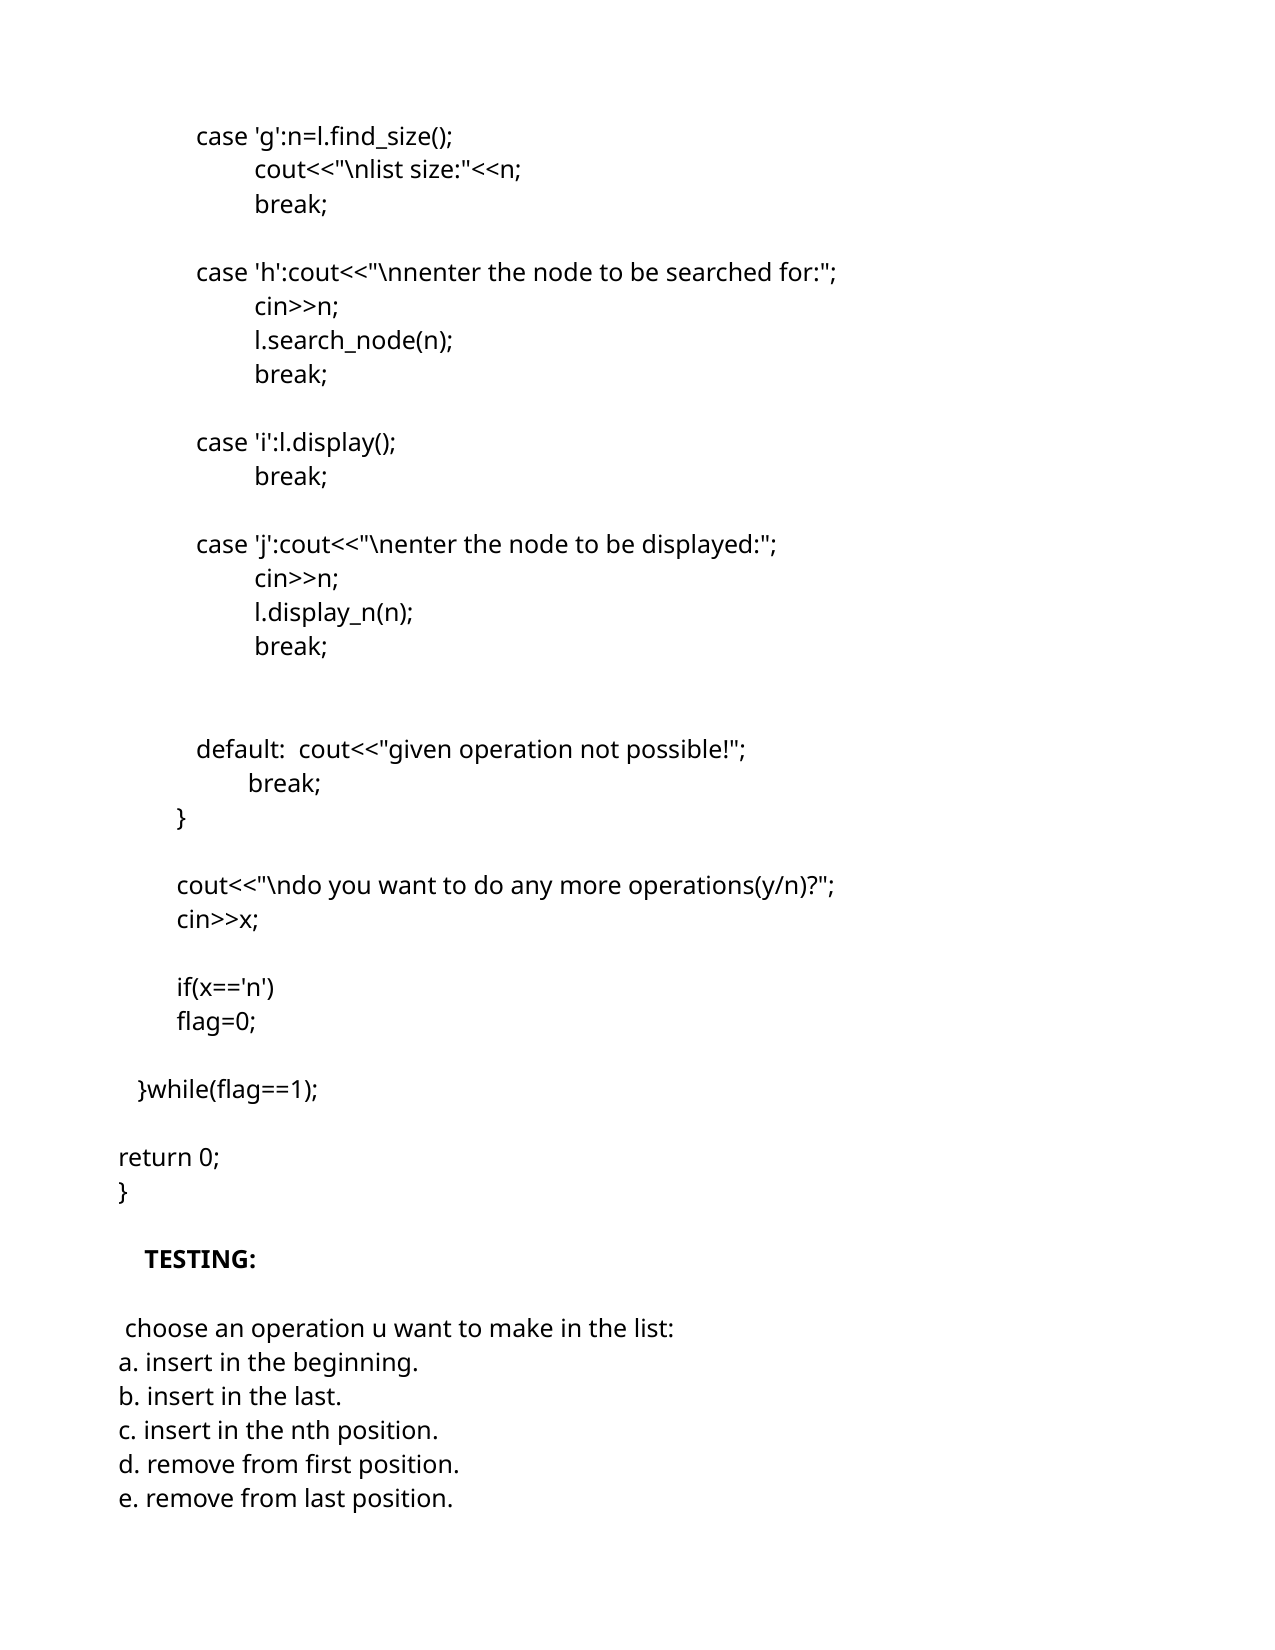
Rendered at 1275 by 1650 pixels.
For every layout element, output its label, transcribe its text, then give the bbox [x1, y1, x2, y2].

text return 0; [118, 1140, 1157, 1174]
text case 'j':cout<<"\nenter the node to be displayed:"; [118, 527, 1157, 561]
text choose an operation u want to make in the list: [118, 1310, 1157, 1344]
text cout<<"\nlist size:"<<n; [118, 152, 1157, 186]
text cin>>x; [118, 902, 1157, 936]
text }while(flag==1); [118, 1072, 1157, 1106]
text break; [118, 186, 1157, 220]
text case 'g':n=l.find_size(); [118, 118, 1157, 152]
text } [118, 799, 1157, 833]
text flag=0; [118, 1004, 1157, 1038]
text l.search_node(n); [118, 322, 1157, 357]
text b. insert in the last. [118, 1378, 1157, 1412]
text l.display_n(n); [118, 595, 1157, 629]
text c. insert in the nth position. [118, 1412, 1157, 1447]
text default: cout<<"given operation not possible!"; [118, 731, 1157, 765]
text TESTING: [118, 1242, 1157, 1276]
text break; [118, 459, 1157, 493]
text cin>>n; [118, 561, 1157, 595]
text break; [118, 629, 1157, 663]
text e. remove from last position. [118, 1481, 1157, 1515]
text break; [118, 765, 1157, 799]
text case 'i':l.display(); [118, 425, 1157, 459]
text break; [118, 357, 1157, 391]
text a. insert in the beginning. [118, 1344, 1157, 1378]
text cout<<"\ndo you want to do any more operations(y/n)?"; [118, 867, 1157, 902]
text cin>>n; [118, 288, 1157, 322]
text case 'h':cout<<"\nnenter the node to be searched for:"; [118, 254, 1157, 288]
text } [118, 1174, 1157, 1208]
text d. remove from first position. [118, 1447, 1157, 1481]
text if(x=='n') [118, 970, 1157, 1004]
